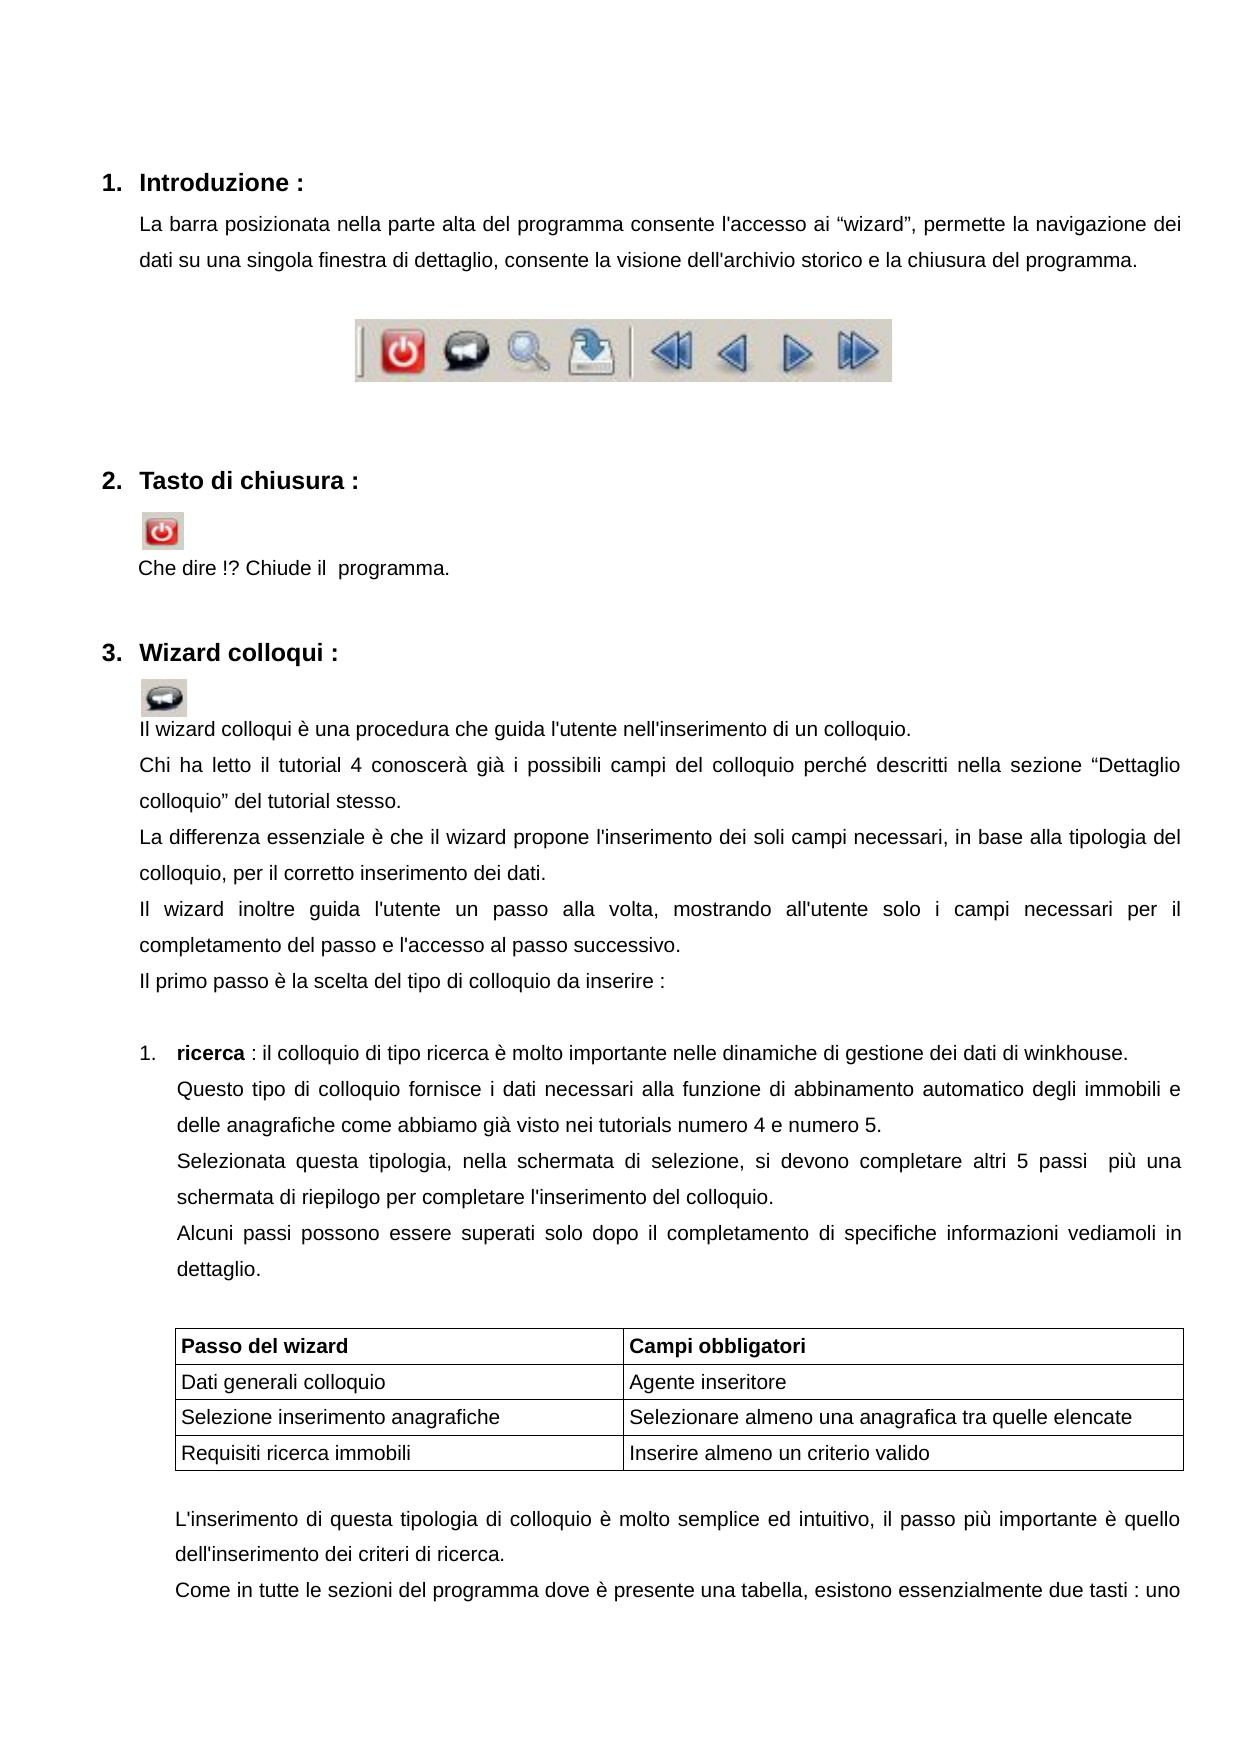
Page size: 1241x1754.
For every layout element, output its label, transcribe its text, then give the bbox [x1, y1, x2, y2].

list Tasto di chiusura : [102, 466, 1183, 494]
text Che dire !? Chiude il programma. [64, 552, 1183, 581]
list Questo tipo di colloquio fornisce i dati necessari alla funzione di abbinamento automatico degli immobili e delle anagrafiche come abbiamo già visto nei tutorials numero 4 e numero 5. [139, 1077, 1183, 1137]
table_cell Selezionare almeno una anagrafica tra quelle elencate [624, 1400, 1183, 1435]
table_cell Inserire almeno un criterio valido [624, 1436, 1183, 1470]
list Il wizard colloqui è una procedura che guida l'utente nell'inserimento di un colloquio. [102, 717, 1183, 741]
list Alcuni passi possono essere superati solo dopo il completamento di specifiche informazioni vediamoli in dettaglio. [139, 1220, 1183, 1280]
table_cell Agente inseritore [624, 1365, 1183, 1399]
list La differenza essenziale è che il wizard propone l'inserimento dei soli campi necessari, in base alla tipologia del colloquio, per il corretto inserimento dei dati. [102, 825, 1183, 885]
list Wizard colloqui : [102, 638, 1183, 667]
table_cell Requisiti ricerca immobili [176, 1436, 623, 1470]
table_cell Selezione inserimento anagrafiche [176, 1400, 623, 1435]
list Il wizard inoltre guida l'utente un passo alla volta, mostrando all'utente solo i campi necessari per il completamento del passo e l'accesso al passo successivo. [102, 897, 1183, 957]
picture [354, 319, 893, 382]
list Introduzione : [102, 168, 1183, 197]
table_header Passo del wizard [176, 1329, 623, 1364]
list Selezionata questa tipologia, nella schermata di selezione, si devono completare altri 5 passi più una schermata di riepilogo per completare l'inserimento del colloquio. [139, 1148, 1183, 1208]
picture [141, 679, 188, 717]
table_cell Dati generali colloquio [176, 1365, 623, 1399]
list La barra posizionata nella parte alta del programma consente l'accesso ai “wizard”, permette la navigazione dei dati su una singola finestra di dettaglio, consente la visione dell'archivio storico e la chiusura del programma. [102, 212, 1183, 271]
text L'inserimento di questa tipologia di colloquio è molto semplice ed intuitivo, il passo più importante è quello dell'inserimento dei criteri di ricerca. [175, 1506, 1183, 1566]
list Il primo passo è la scelta del tipo di colloquio da inserire : [102, 969, 1183, 993]
text Come in tutte le sezioni del programma dove è presente una tabella, esistono essenzialmente due tasti : uno [175, 1578, 1183, 1602]
list Chi ha letto il tutorial 4 conoscerà già i possibili campi del colloquio perché descritti nella sezione “Dettaglio colloquio” del tutorial stesso. [102, 753, 1183, 813]
list ricerca : il colloquio di tipo ricerca è molto importante nelle dinamiche di gestione dei dati di winkhouse. [139, 1041, 1183, 1065]
picture [142, 512, 184, 550]
table_header Campi obbligatori [624, 1329, 1183, 1364]
